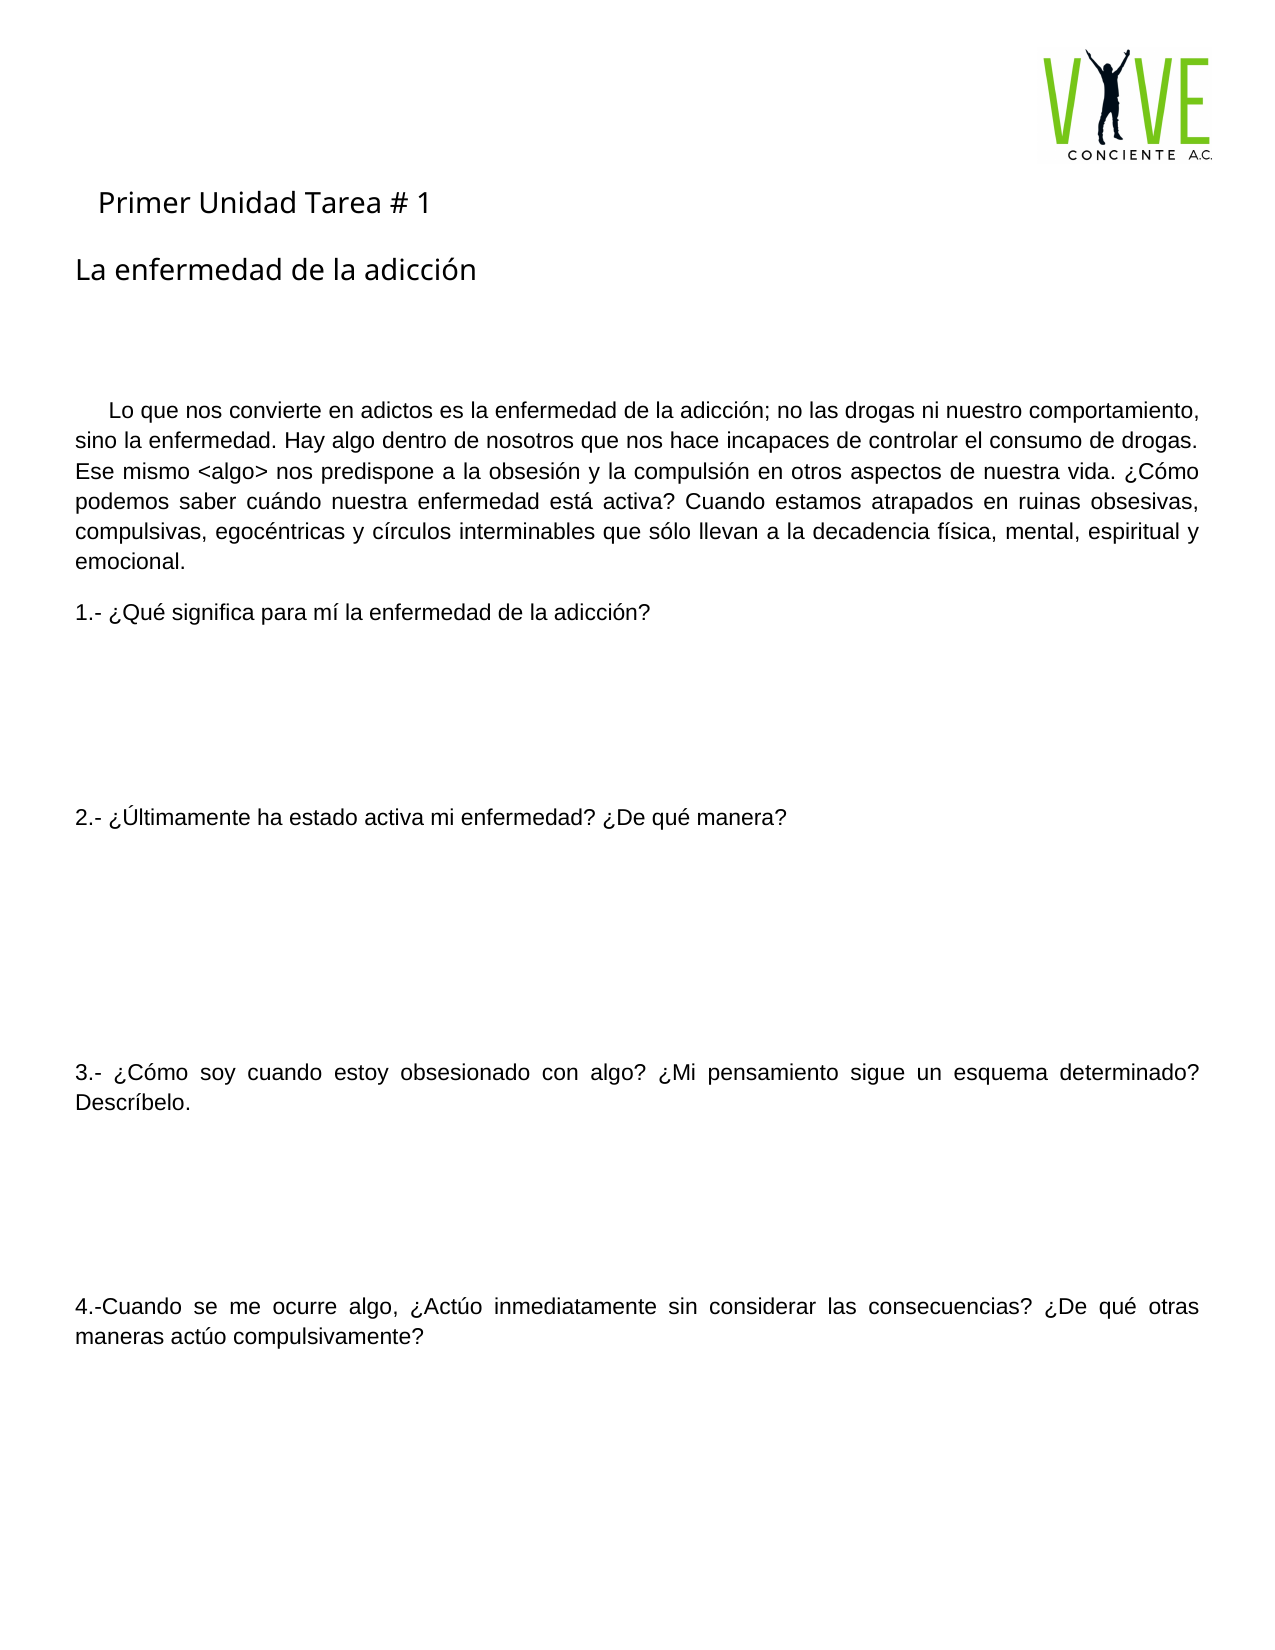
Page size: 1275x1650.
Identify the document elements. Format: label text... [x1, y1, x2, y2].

list Lo que nos convierte en adictos es la enfermedad de la adicción; no las drogas ni nuestro comportamiento, sino la enfermedad. Hay algo dentro de nosotros que nos hace incapaces de controlar el consumo de drogas. Ese mismo <algo> nos predispone a la obsesión y la compulsión en otros aspectos de nuestra vida. ¿Cómo podemos saber cuándo nuestra enfermedad está activa? Cuando estamos atrapados en ruinas obsesivas, compulsivas, egocéntricas y círculos interminables que sólo llevan a la decadencia física, mental, espiritual y emocional. [75, 395, 1200, 575]
text 2.- ¿Últimamente ha estado activa mi enfermedad? ¿De qué manera? [75, 803, 1200, 830]
text 4.-Cuando se me ocurre algo, ¿Actúo inmediatamente sin considerar las consecuencias? ¿De qué otras maneras actúo compulsivamente? [75, 1293, 1200, 1350]
list Primer Unidad Tarea # 1 [75, 182, 1200, 222]
text 1.- ¿Qué significa para mí la enfermedad de la adicción? [75, 599, 1200, 626]
text 3.- ¿Cómo soy cuando estoy obsesionado con algo? ¿Mi pensamiento sigue un esquema determinado? Descríbelo. [75, 1059, 1200, 1115]
list La enfermedad de la adicción [75, 249, 1200, 289]
